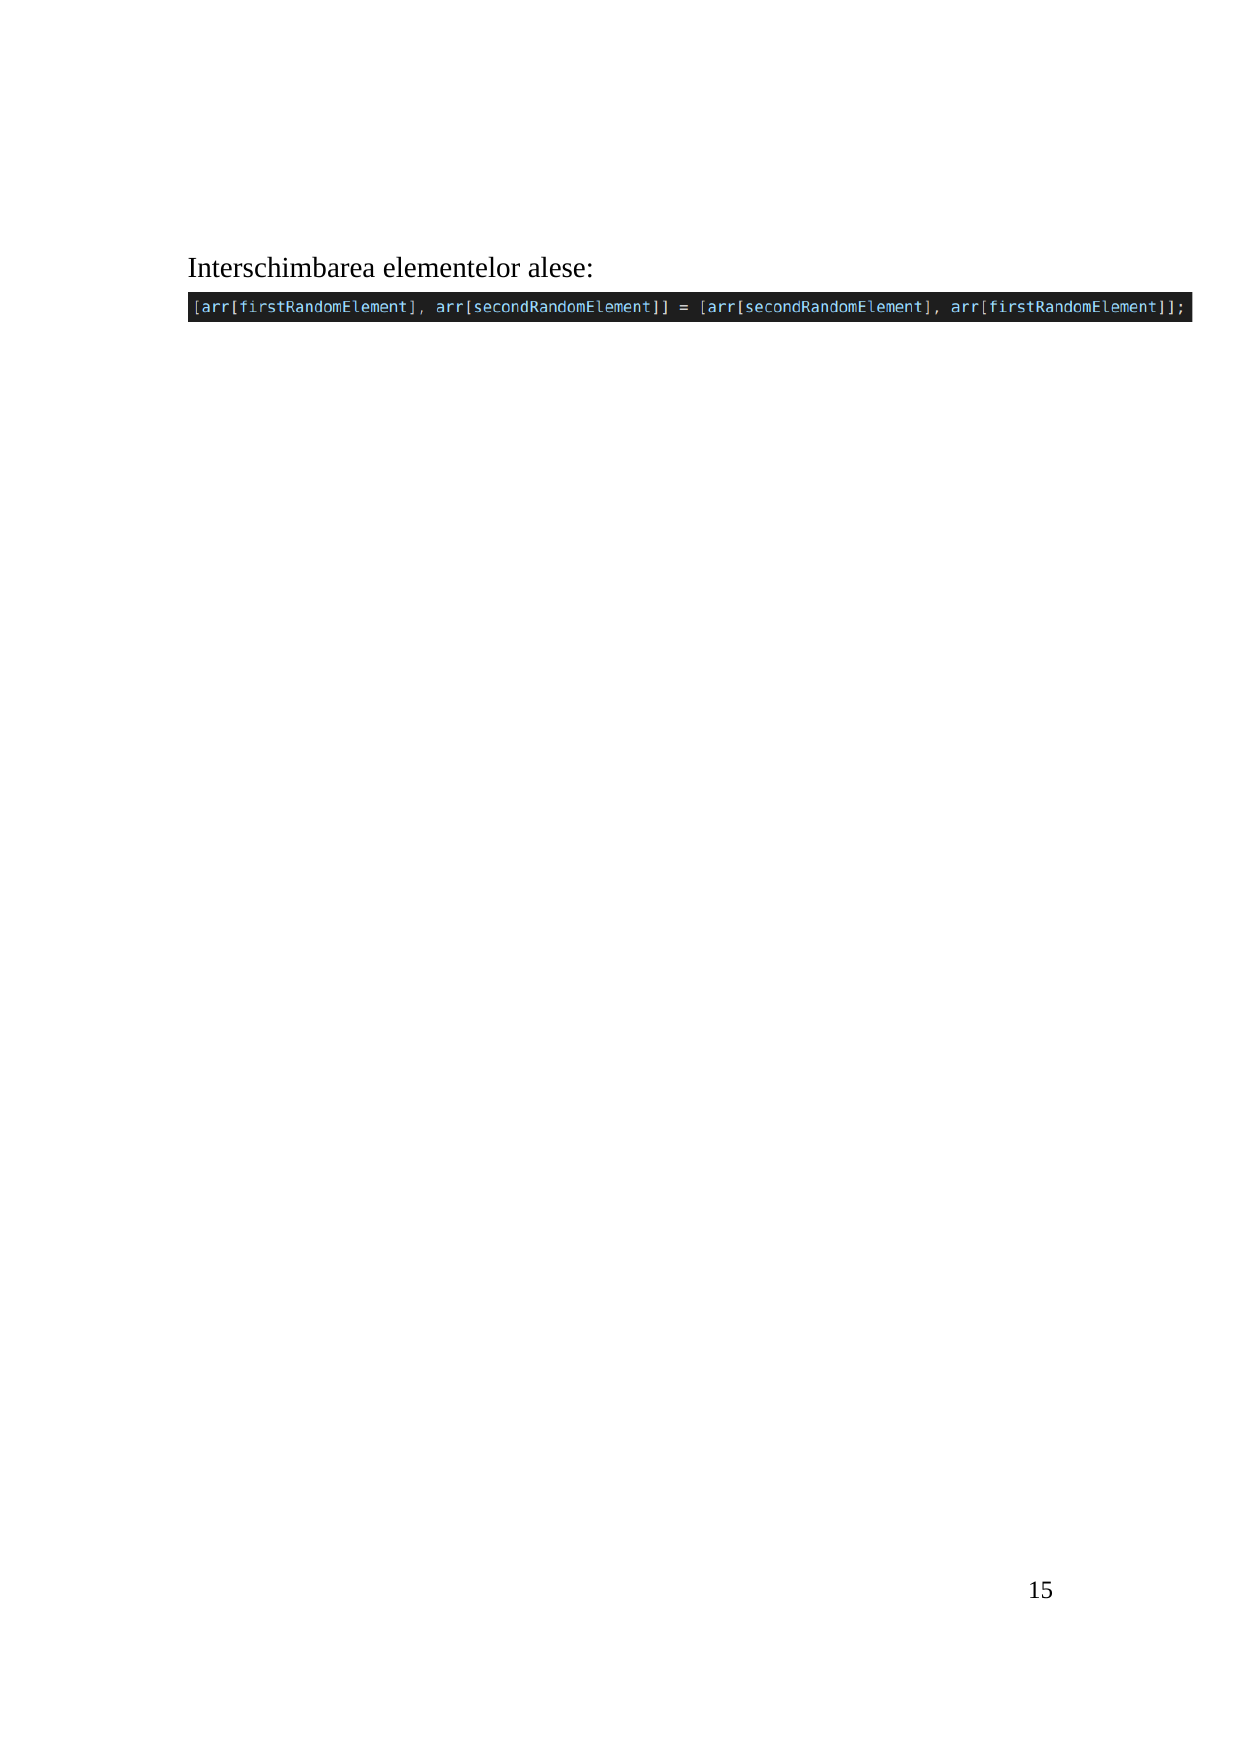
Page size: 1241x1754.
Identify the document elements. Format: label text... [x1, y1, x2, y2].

picture [188, 292, 1193, 322]
text Interschimbarea elementelor alese: [187, 150, 1053, 284]
